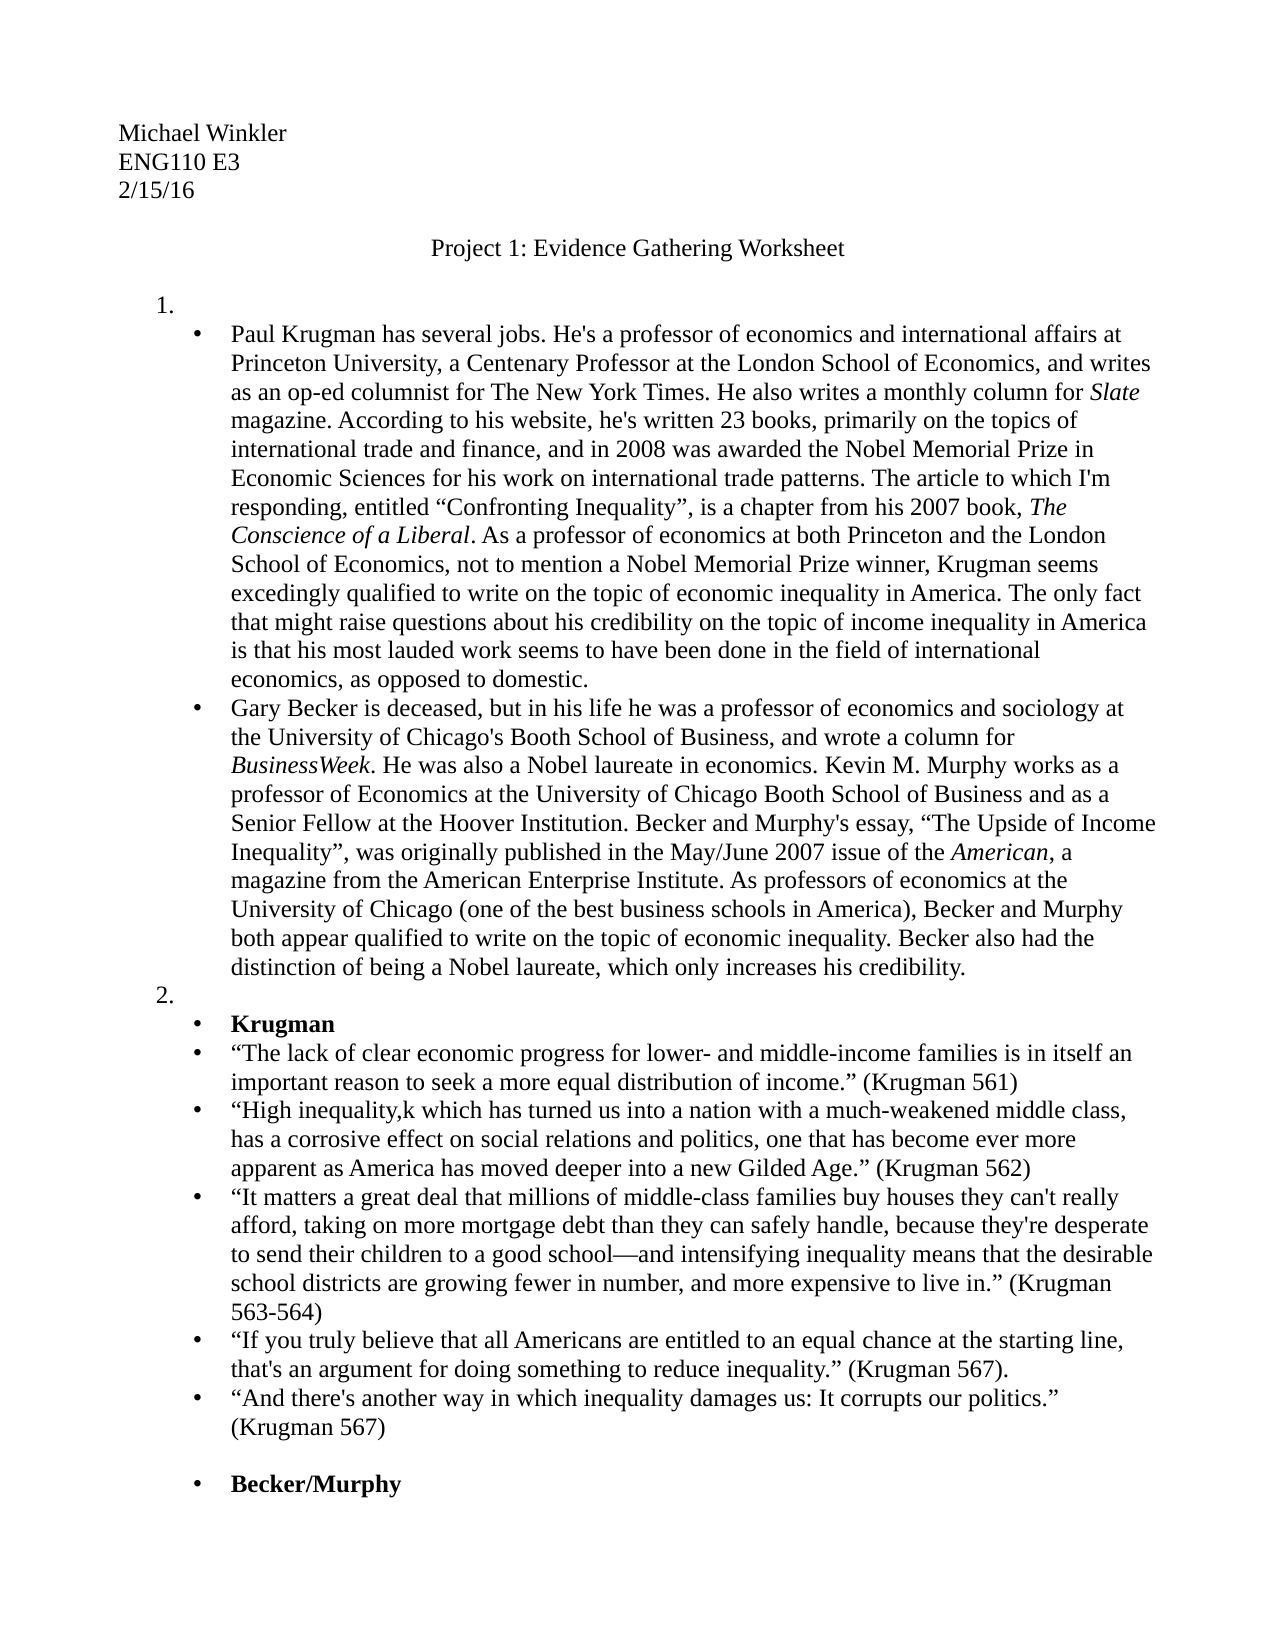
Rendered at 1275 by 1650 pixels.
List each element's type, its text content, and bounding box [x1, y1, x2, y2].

list “If you truly believe that all Americans are entitled to an equal chance at the starting line, that's an argument for doing something to reduce inequality.” (Krugman 567). [193, 1326, 1157, 1383]
text Michael Winkler [118, 118, 1157, 147]
list Krugman [193, 1009, 1157, 1038]
text Project 1: Evidence Gathering Worksheet [118, 233, 1157, 262]
list Paul Krugman has several jobs. He's a professor of economics and international affairs at Princeton University, a Centenary Professor at the London School of Economics, and writes as an op-ed columnist for The New York Times. He also writes a monthly column for Slate magazine. According to his website, he's written 23 books, primarily on the topics of international trade and finance, and in 2008 was awarded the Nobel Memorial Prize in Economic Sciences for his work on international trade patterns. The article to which I'm responding, entitled “Confronting Inequality”, is a chapter from his 2007 book, The Conscience of a Liberal. As a professor of economics at both Princeton and the London School of Economics, not to mention a Nobel Memorial Prize winner, Krugman seems excedingly qualified to write on the topic of economic inequality in America. The only fact that might raise questions about his credibility on the topic of income inequality in America is that his most lauded work seems to have been done in the field of international economics, as opposed to domestic. [193, 319, 1157, 693]
list “And there's another way in which inequality damages us: It corrupts our politics.” (Krugman 567) [193, 1383, 1157, 1441]
list “The lack of clear economic progress for lower- and middle-income families is in itself an important reason to seek a more equal distribution of income.” (Krugman 561) [193, 1038, 1157, 1096]
list Becker/Murphy [193, 1469, 1157, 1498]
text ENG110 E3 [118, 147, 1157, 176]
list “It matters a great deal that millions of middle-class families buy houses they can't really afford, taking on more mortgage debt than they can safely handle, because they're desperate to send their children to a good school—and intensifying inequality means that the desirable school districts are growing fewer in number, and more expensive to live in.” (Krugman 563-564) [193, 1182, 1157, 1326]
list Gary Becker is deceased, but in his life he was a professor of economics and sociology at the University of Chicago's Booth School of Business, and wrote a column for BusinessWeek. He was also a Nobel laureate in economics. Kevin M. Murphy works as a professor of Economics at the University of Chicago Booth School of Business and as a Senior Fellow at the Hoover Institution. Becker and Murphy's essay, “The Upside of Income Inequality”, was originally published in the May/June 2007 issue of the American, a magazine from the American Enterprise Institute. As professors of economics at the University of Chicago (one of the best business schools in America), Becker and Murphy both appear qualified to write on the topic of economic inequality. Becker also had the distinction of being a Nobel laureate, which only increases his credibility. [193, 693, 1157, 981]
text 2/15/16 [118, 176, 1157, 204]
list “High inequality,k which has turned us into a nation with a much-weakened middle class, has a corrosive effect on social relations and politics, one that has become ever more apparent as America has moved deeper into a new Gilded Age.” (Krugman 562) [193, 1096, 1157, 1182]
